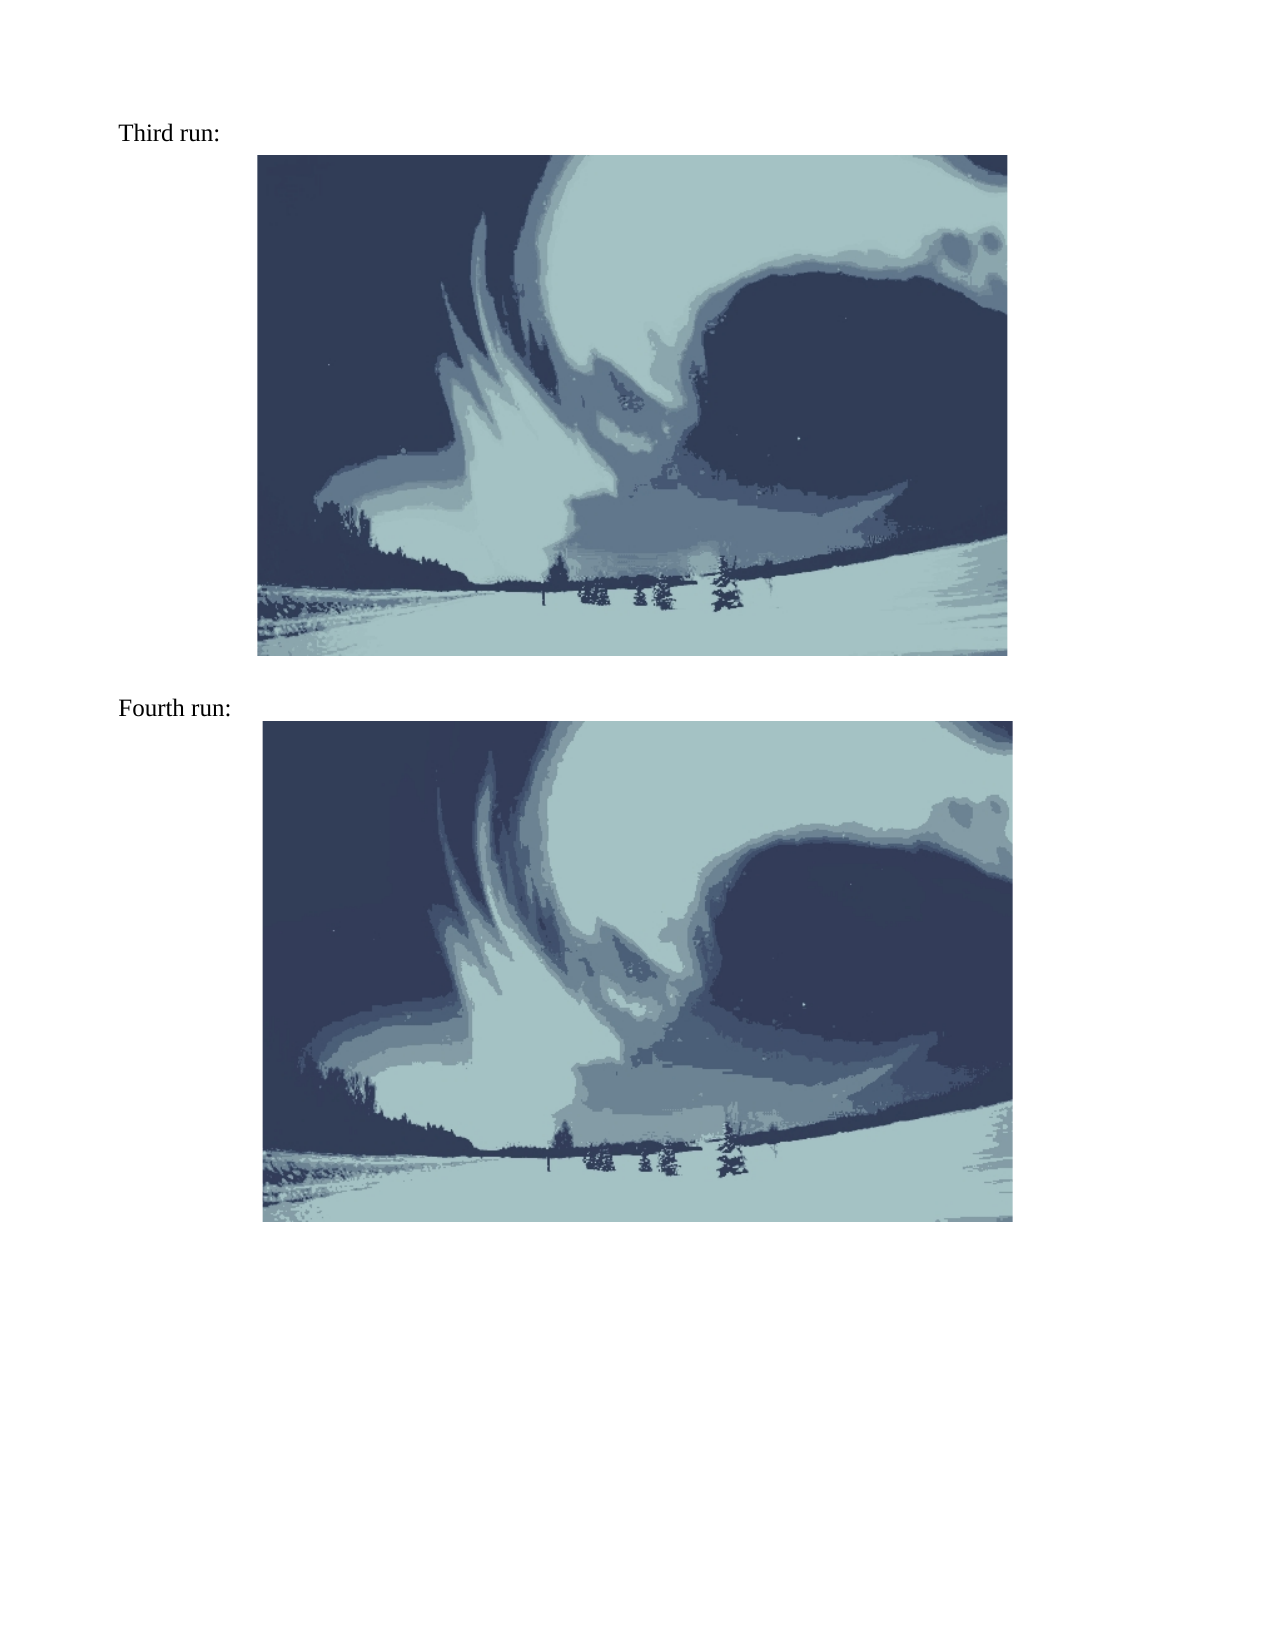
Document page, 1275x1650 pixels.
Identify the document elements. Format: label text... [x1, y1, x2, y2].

picture [257, 155, 1008, 656]
text Third run: [118, 118, 1157, 147]
picture [262, 721, 1013, 1222]
text Fourth run: [118, 693, 1157, 722]
